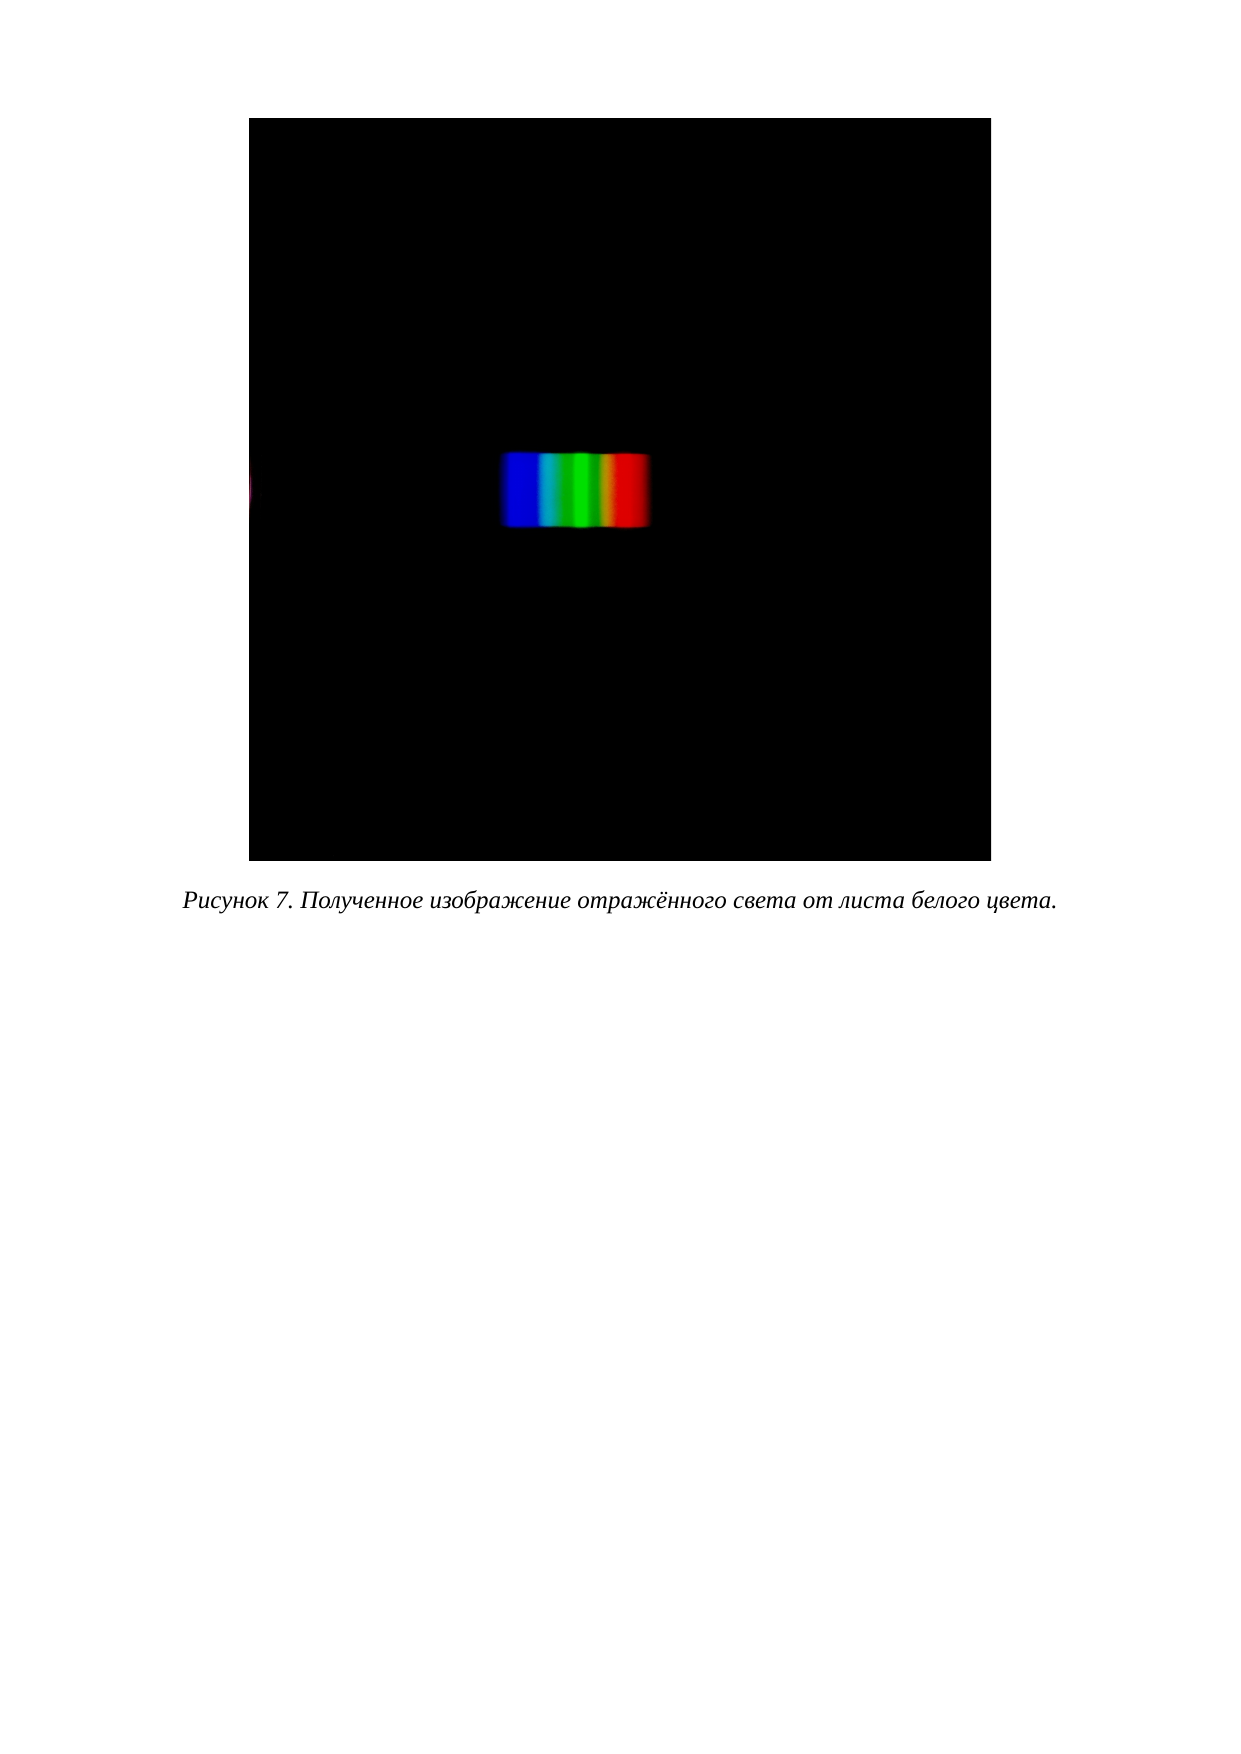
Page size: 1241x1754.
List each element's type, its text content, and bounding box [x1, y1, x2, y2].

text Рисунок 7. Полученное изображение отражённого света от листа белого цвета. [118, 885, 1122, 914]
picture [249, 118, 992, 861]
